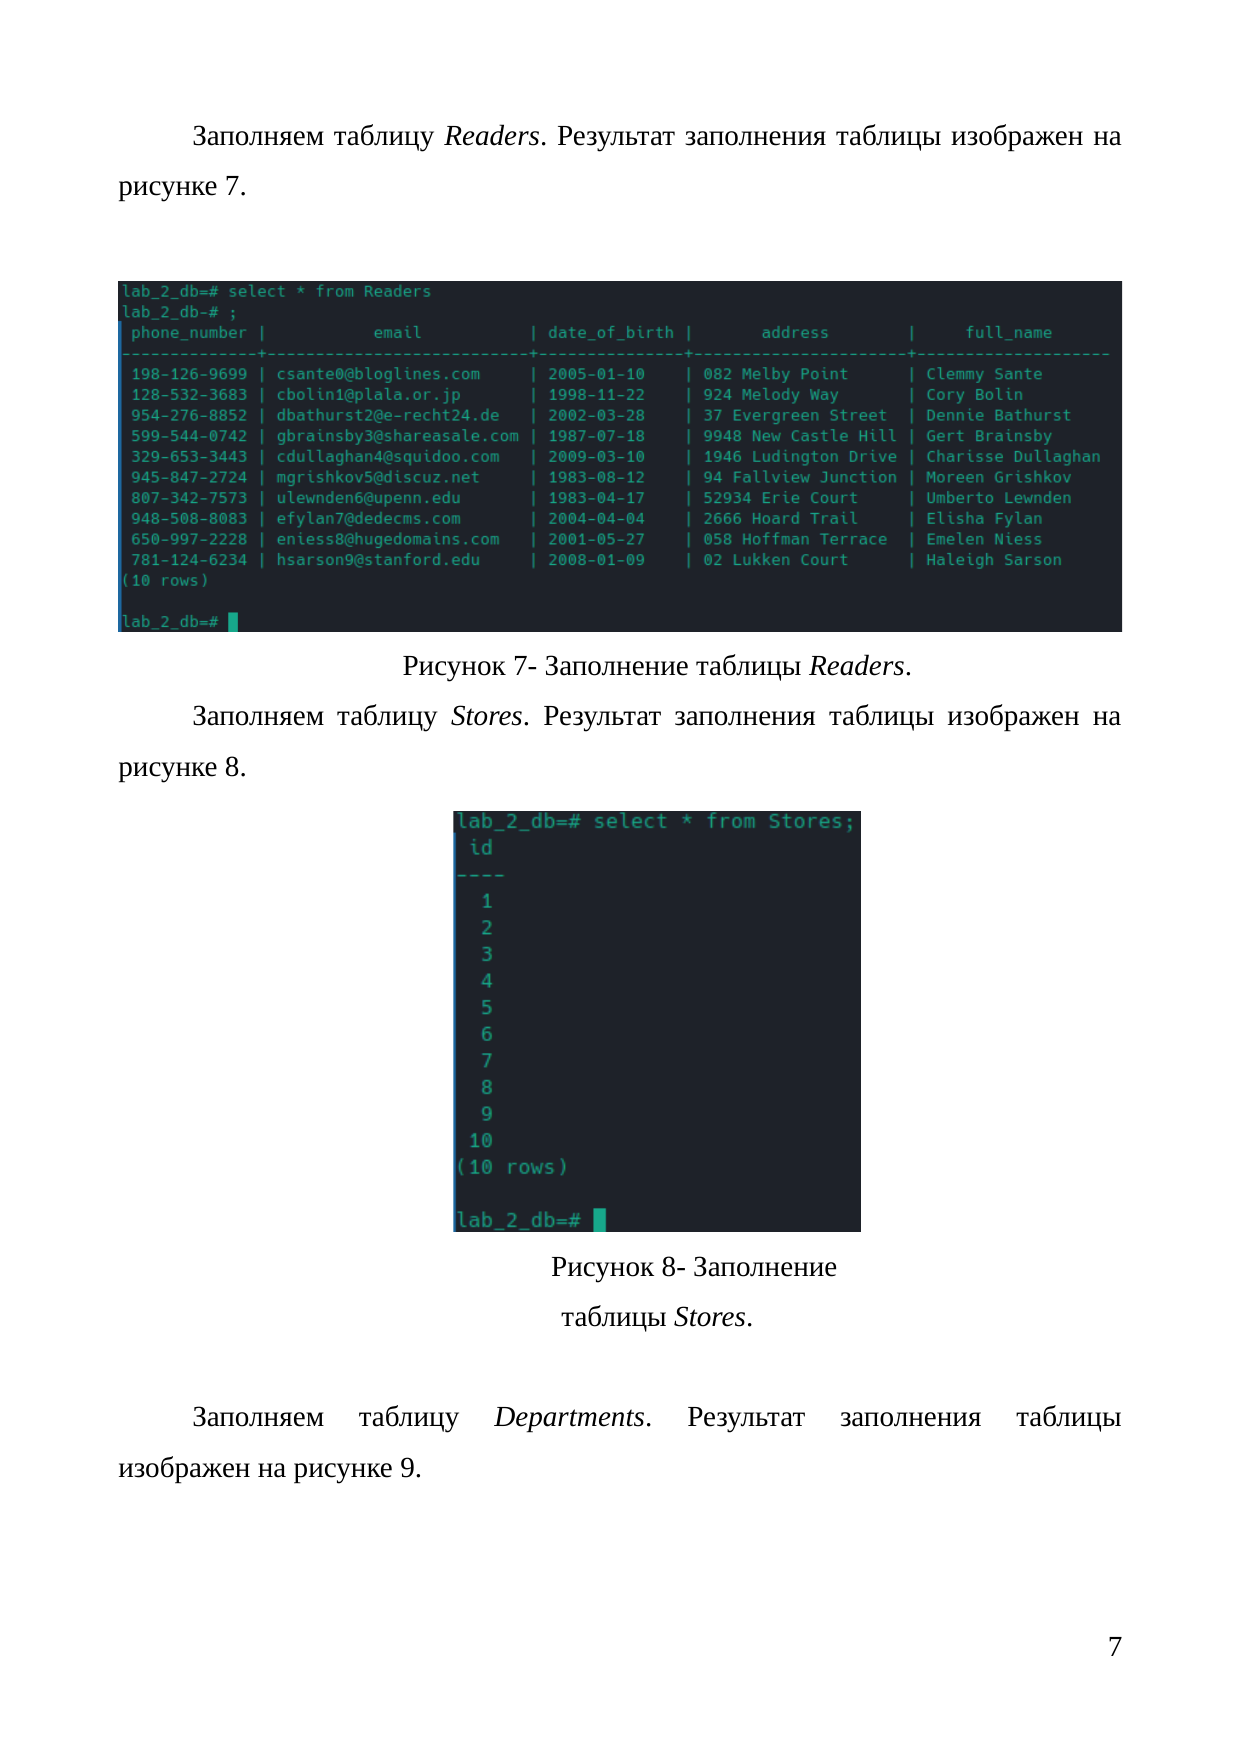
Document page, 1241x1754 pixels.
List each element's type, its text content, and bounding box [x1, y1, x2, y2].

text Заполняем таблицу Departments. Результат заполнения таблицы изображен на рисунке 9. [118, 1399, 1122, 1483]
picture [453, 811, 861, 1232]
picture [118, 281, 1123, 632]
text Рисунок 8- Заполнение таблицы Stores. [453, 1232, 861, 1332]
text [118, 269, 1122, 281]
text Заполняем таблицу Readers. Результат заполнения таблицы изображен на рисунке 7. [118, 118, 1122, 202]
text Рисунок 7- Заполнение таблицы Readers. [118, 632, 1122, 682]
text Заполняем таблицу Stores. Результат заполнения таблицы изображен на рисунке 8. [118, 682, 1122, 782]
